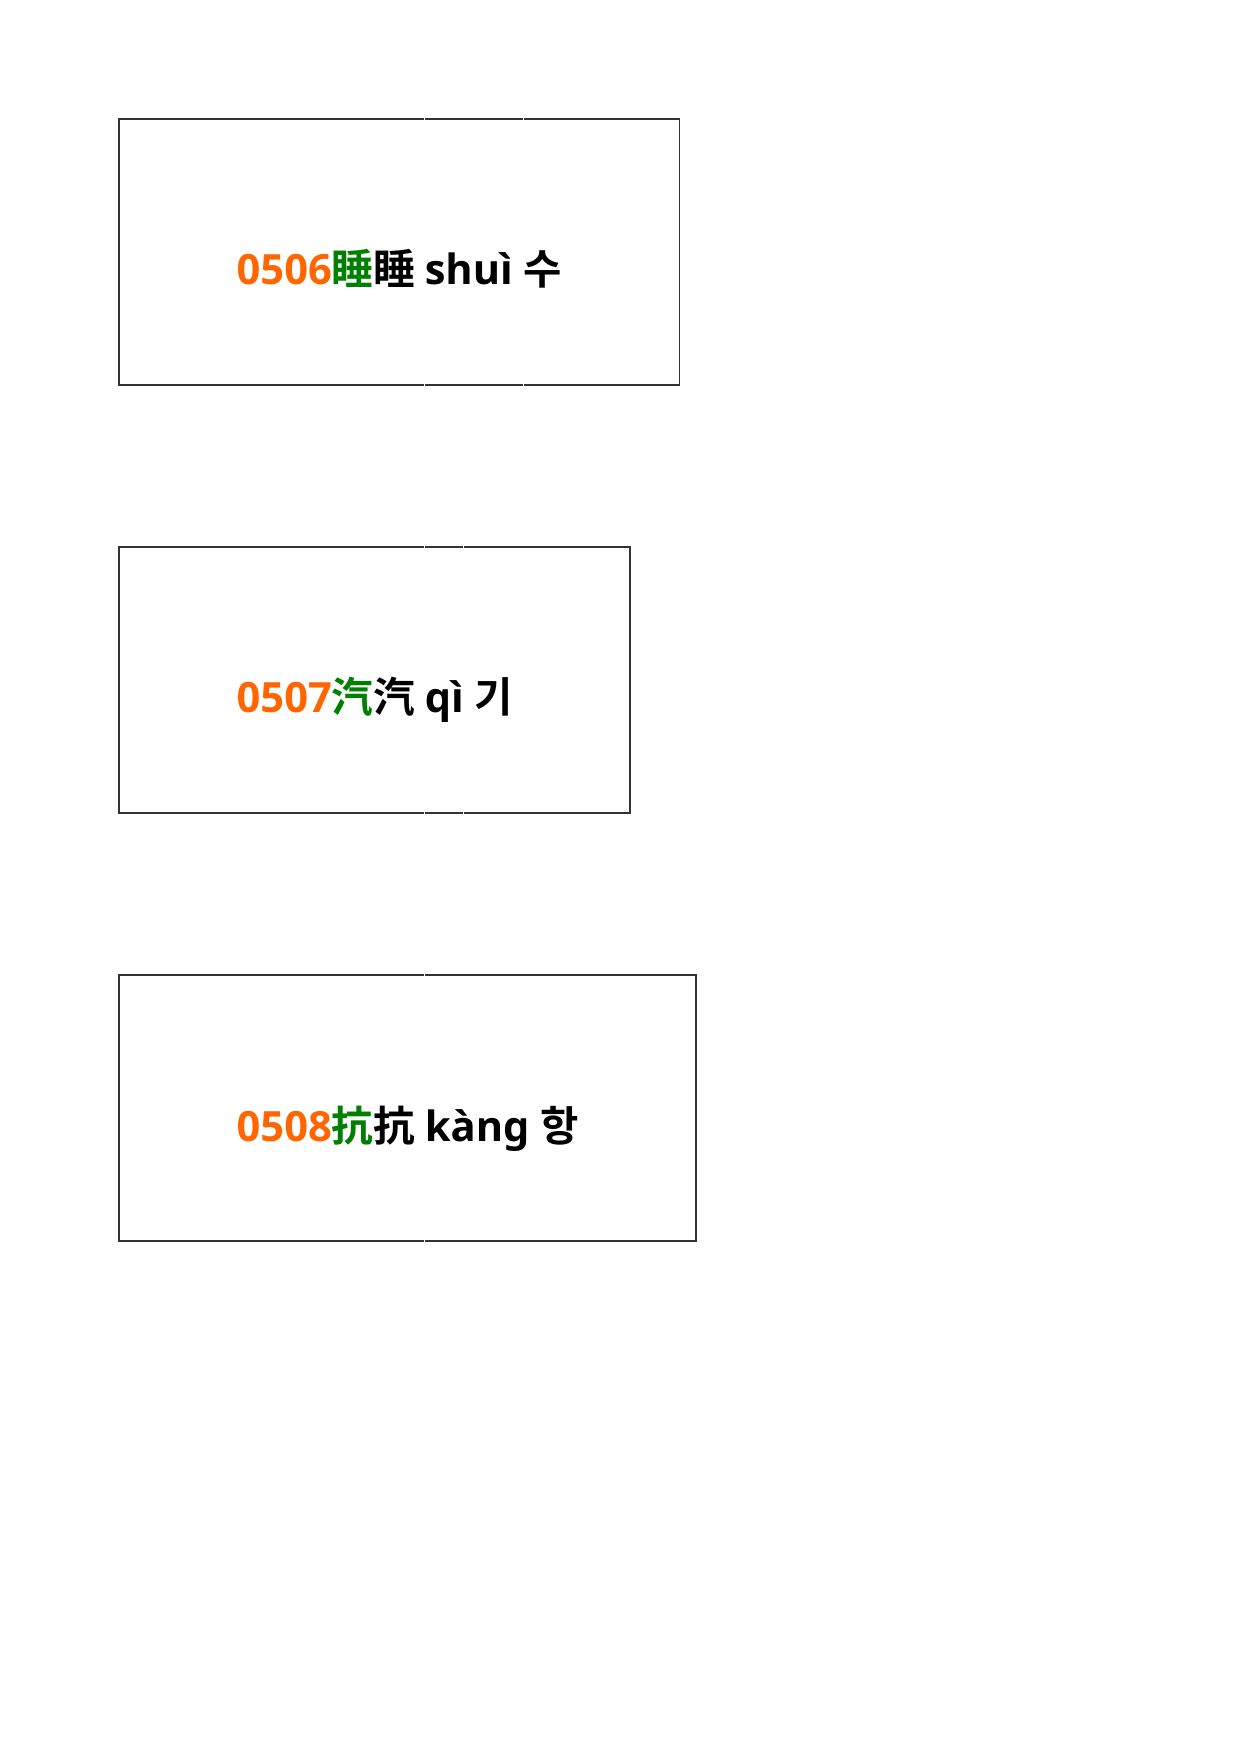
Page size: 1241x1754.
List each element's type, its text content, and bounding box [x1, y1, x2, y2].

text [631, 546, 1122, 814]
text 0507汽汽 qì 기 [120, 547, 629, 813]
text 0506睡睡 shuì 수 [120, 119, 679, 385]
text [680, 118, 1122, 386]
text 0508抗抗 kàng 항 [120, 975, 695, 1241]
text [697, 974, 1122, 1242]
